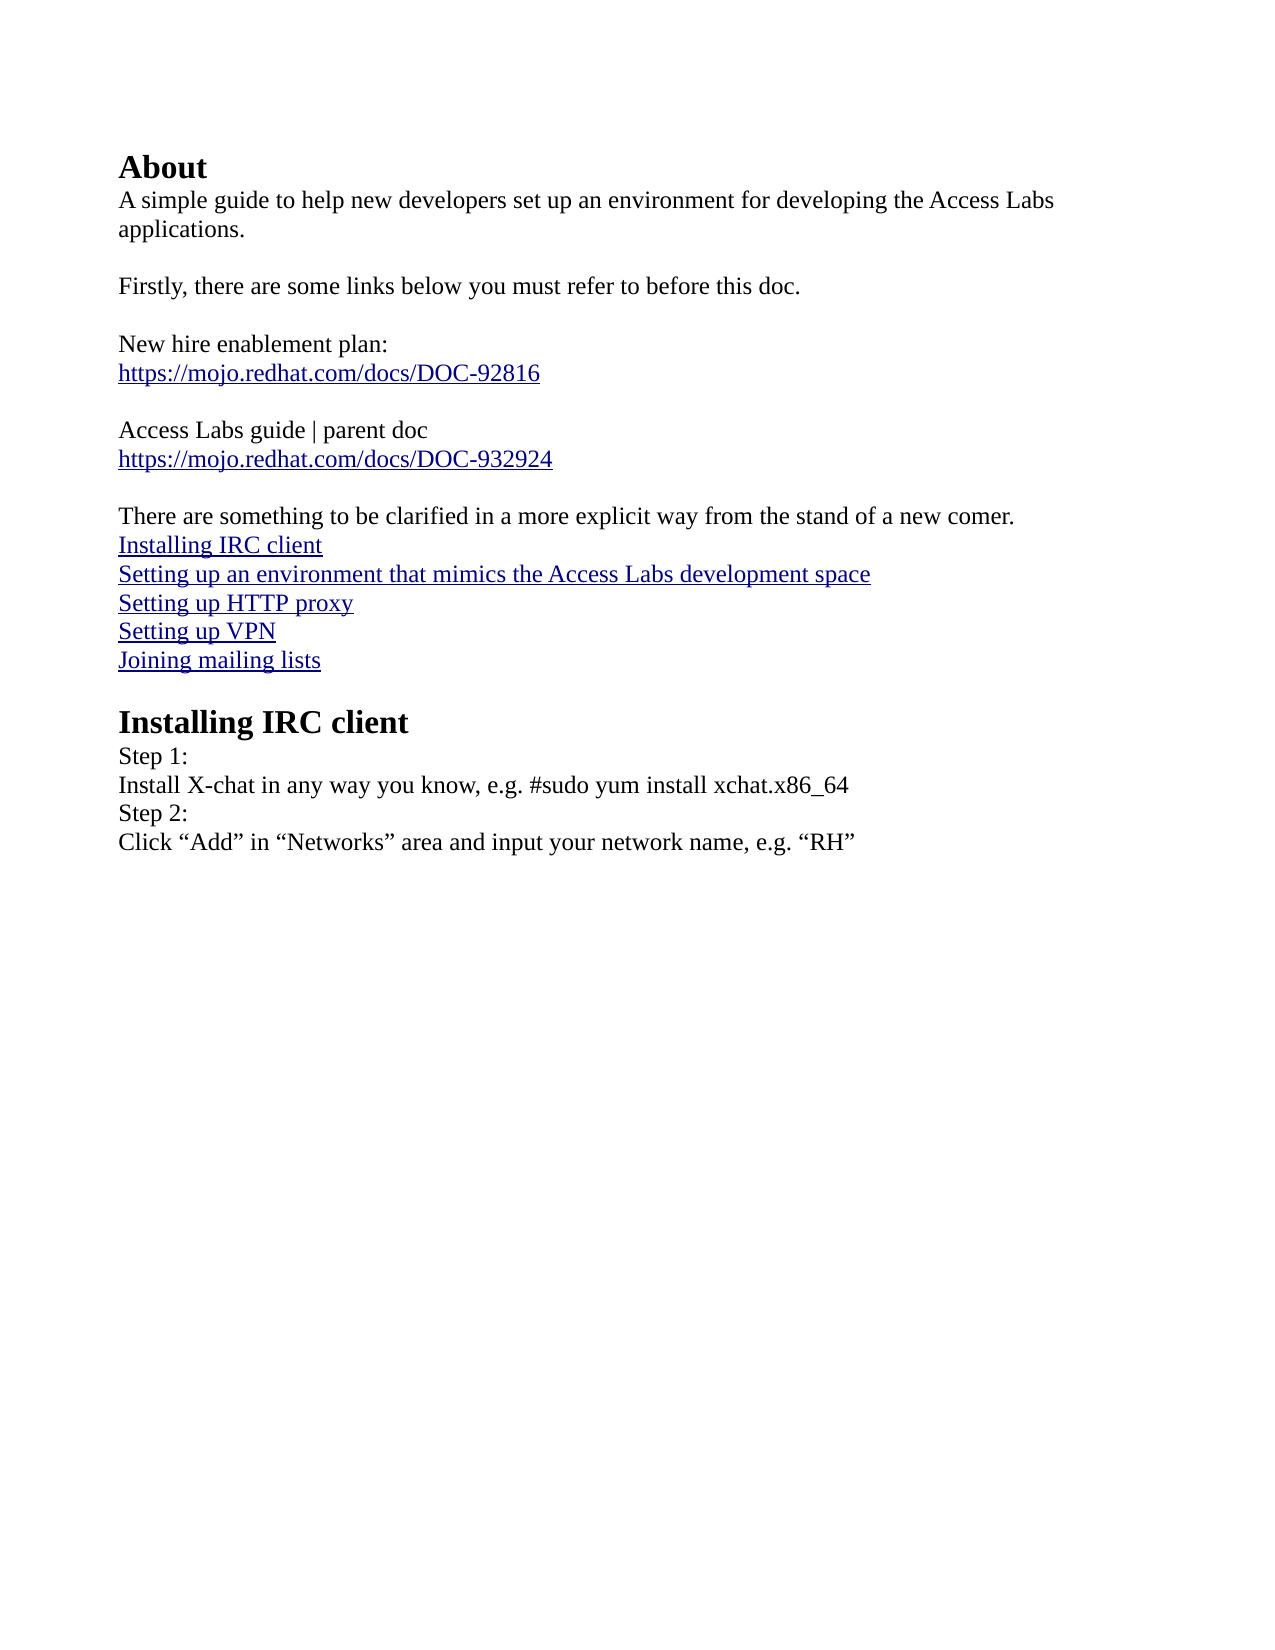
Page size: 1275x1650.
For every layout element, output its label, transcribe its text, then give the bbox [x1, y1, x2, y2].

text Joining mailing lists [118, 645, 1157, 674]
text Access Labs guide | parent doc [118, 415, 1157, 444]
text https://mojo.redhat.com/docs/DOC-932924 [118, 444, 1157, 473]
text Install X-chat in any way you know, e.g. #sudo yum install xchat.x86_64 [118, 770, 1157, 798]
text Setting up VPN [118, 616, 1157, 645]
text https://mojo.redhat.com/docs/DOC-92816 [118, 358, 1157, 386]
text Setting up HTTP proxy [118, 588, 1157, 616]
text Installing IRC client [118, 703, 1157, 741]
text Firstly, there are some links below you must refer to before this doc. [118, 271, 1157, 300]
text Setting up an environment that mimics the Access Labs development space [118, 559, 1157, 588]
text New hire enablement plan: [118, 329, 1157, 358]
text Installing IRC client [118, 530, 1157, 559]
text There are something to be clarified in a more explicit way from the stand of a new comer. [118, 501, 1157, 530]
text A simple guide to help new developers set up an environment for developing the Access Labs applications. [118, 185, 1157, 243]
text Step 1: [118, 741, 1157, 770]
text Click “Add” in “Networks” area and input your network name, e.g. “RH” [118, 827, 1157, 856]
text About [118, 147, 1157, 185]
text Step 2: [118, 798, 1157, 827]
